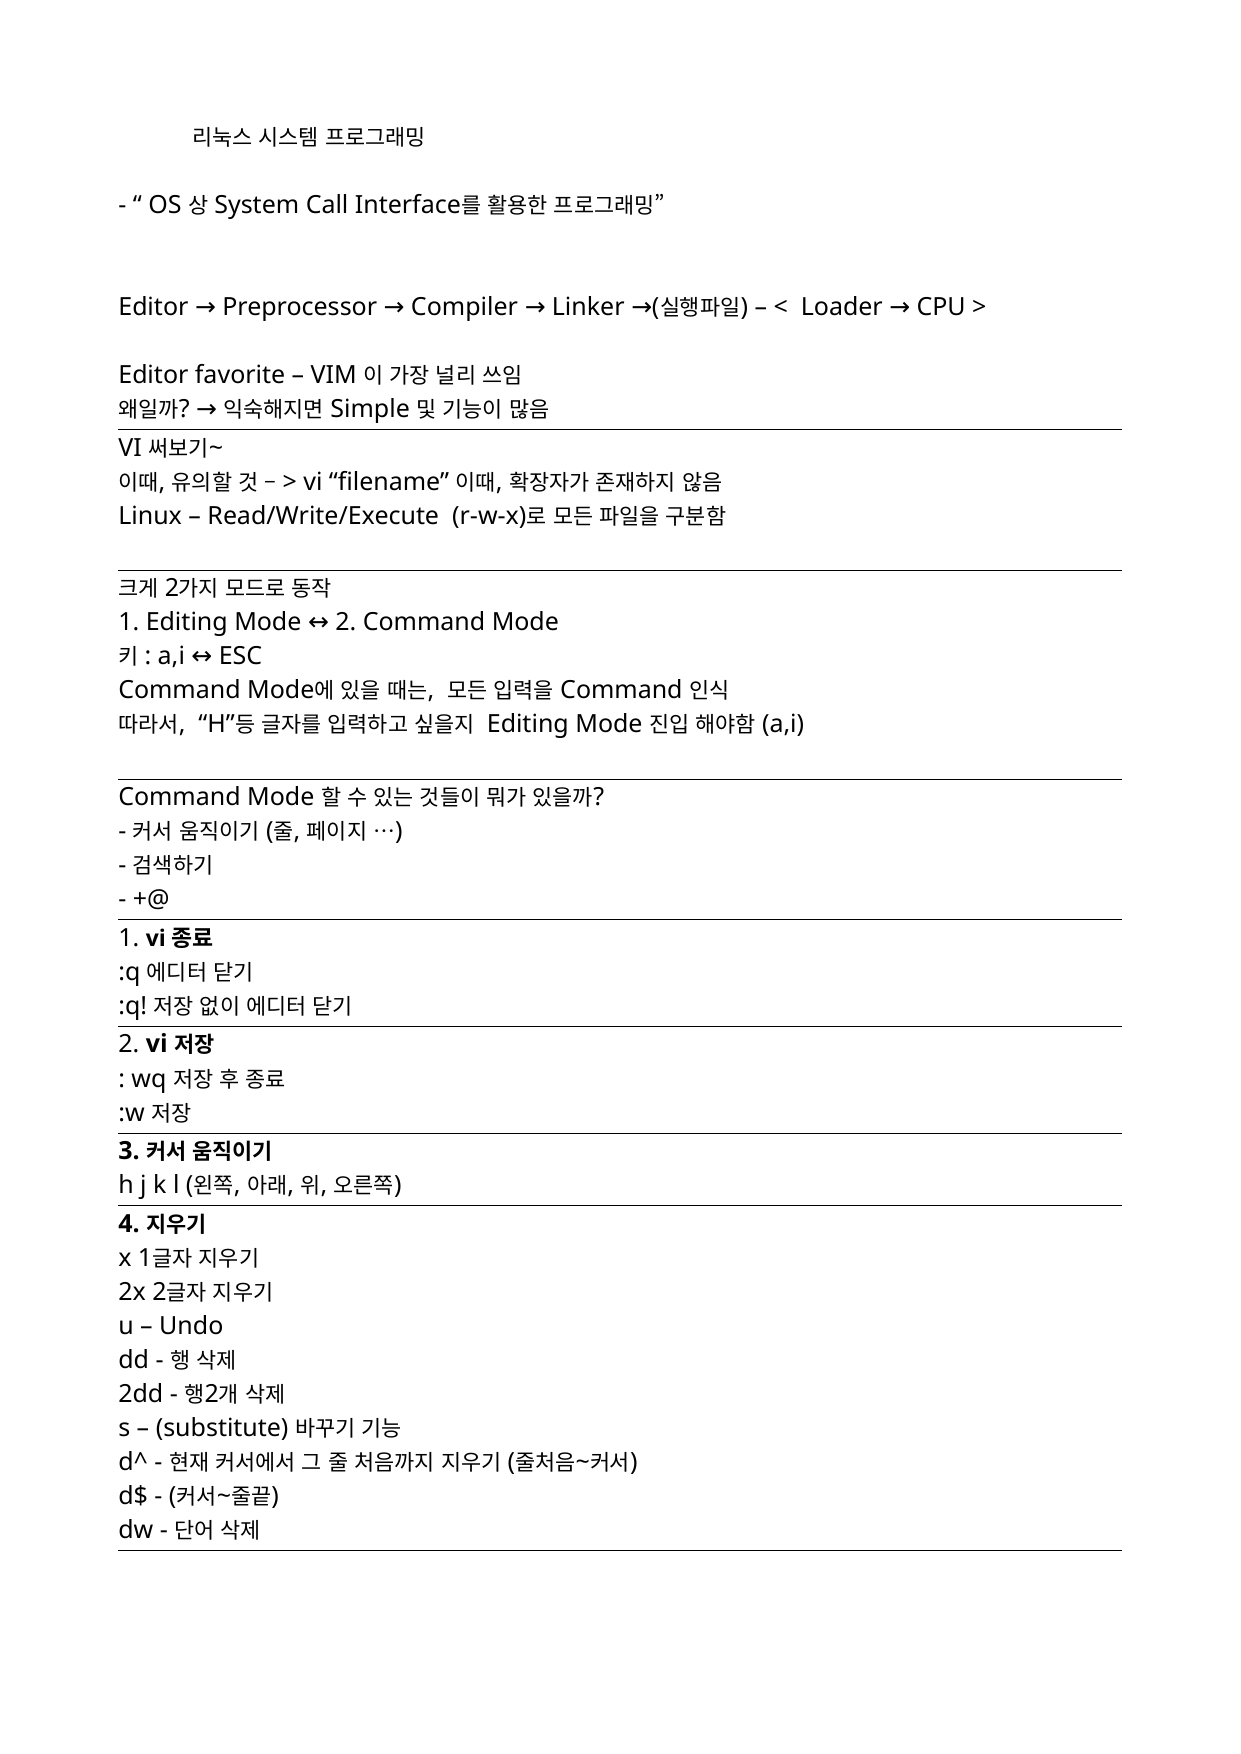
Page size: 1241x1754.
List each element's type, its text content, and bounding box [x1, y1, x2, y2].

text - “ OS 상 System Call Interface를 활용한 프로그래밍” [118, 186, 1122, 220]
text Editor → Preprocessor → Compiler → Linker →(실행파일) – < Loader → CPU > [118, 288, 1122, 322]
text 크게 2가지 모드로 동작 1. Editing Mode ↔ 2. Command Mode 키 : a,i ↔ ESC Command Mode에 있을 때는, 모든 입력을 Command 인식 따라서, “H”등 글자를 입력하고 싶을지 Editing Mode 진입 해야함 (a,i) [118, 571, 1122, 779]
text 4. 지우기 x 1글자 지우기 2x 2글자 지우기 u – Undo dd - 행 삭제 2dd - 행2개 삭제 s – (substitute) 바꾸기 기능 d^ - 현재 커서에서 그 줄 처음까지 지우기 (줄처음~커서) d$ - (커서~줄끝) dw - 단어 삭제 [118, 1206, 1122, 1550]
text Command Mode 할 수 있는 것들이 뭐가 있을까? - 커서 움직이기 (줄, 페이지 …) - 검색하기 - +@ [118, 780, 1122, 919]
text 왜일까? → 익숙해지면 Simple 및 기능이 많음 [118, 391, 1122, 429]
text 2. vi 저장 : wq 저장 후 종료 :w 저장 [118, 1027, 1122, 1133]
text VI 써보기~ 이때, 유의할 것 – > vi “filename” 이때, 확장자가 존재하지 않음 Linux – Read/Write/Execute (r-w-x)로 모든 파일을 구분함 [118, 430, 1122, 570]
text 3. 커서 움직이기 h j k l (왼쪽, 아래, 위, 오른쪽) [118, 1134, 1122, 1205]
text 리눅스 시스템 프로그래밍 [118, 118, 1122, 152]
text 1. vi 종료 :q 에디터 닫기 :q! 저장 없이 에디터 닫기 [118, 920, 1122, 1026]
text Editor favorite – VIM 이 가장 널리 쓰임 [118, 357, 1122, 391]
